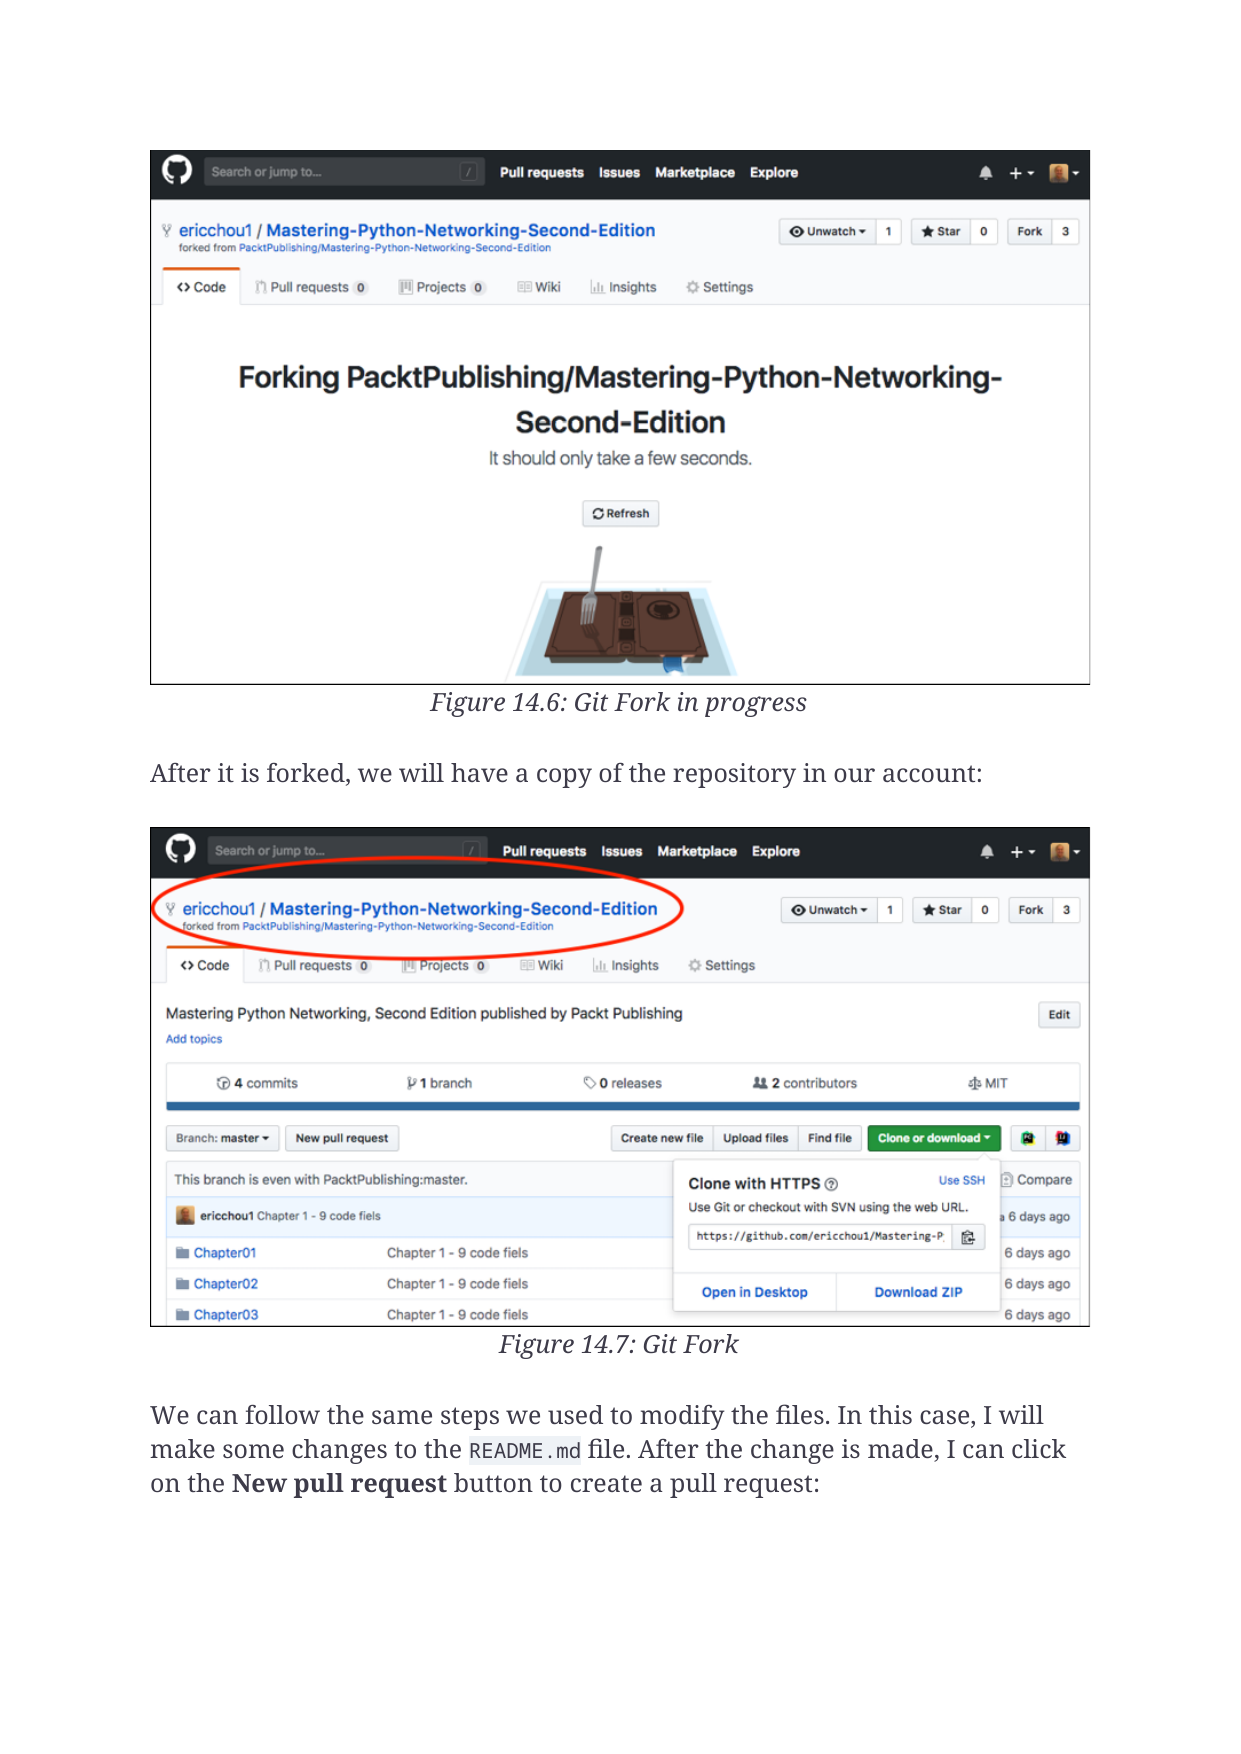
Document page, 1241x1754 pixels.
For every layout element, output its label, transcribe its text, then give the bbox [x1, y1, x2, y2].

text Figure 14.6: Git Fork in progress [150, 685, 1090, 718]
text Figure 14.7: Git Fork [150, 1327, 1090, 1360]
text We can follow the same steps we used to modify the files. In this case, I will make some changes to the README.md file. After the change is made, I can click on the New pull request button to create a pull request: [150, 1398, 1090, 1500]
text After it is forked, we will have a copy of the repository in our account: [150, 756, 1090, 790]
